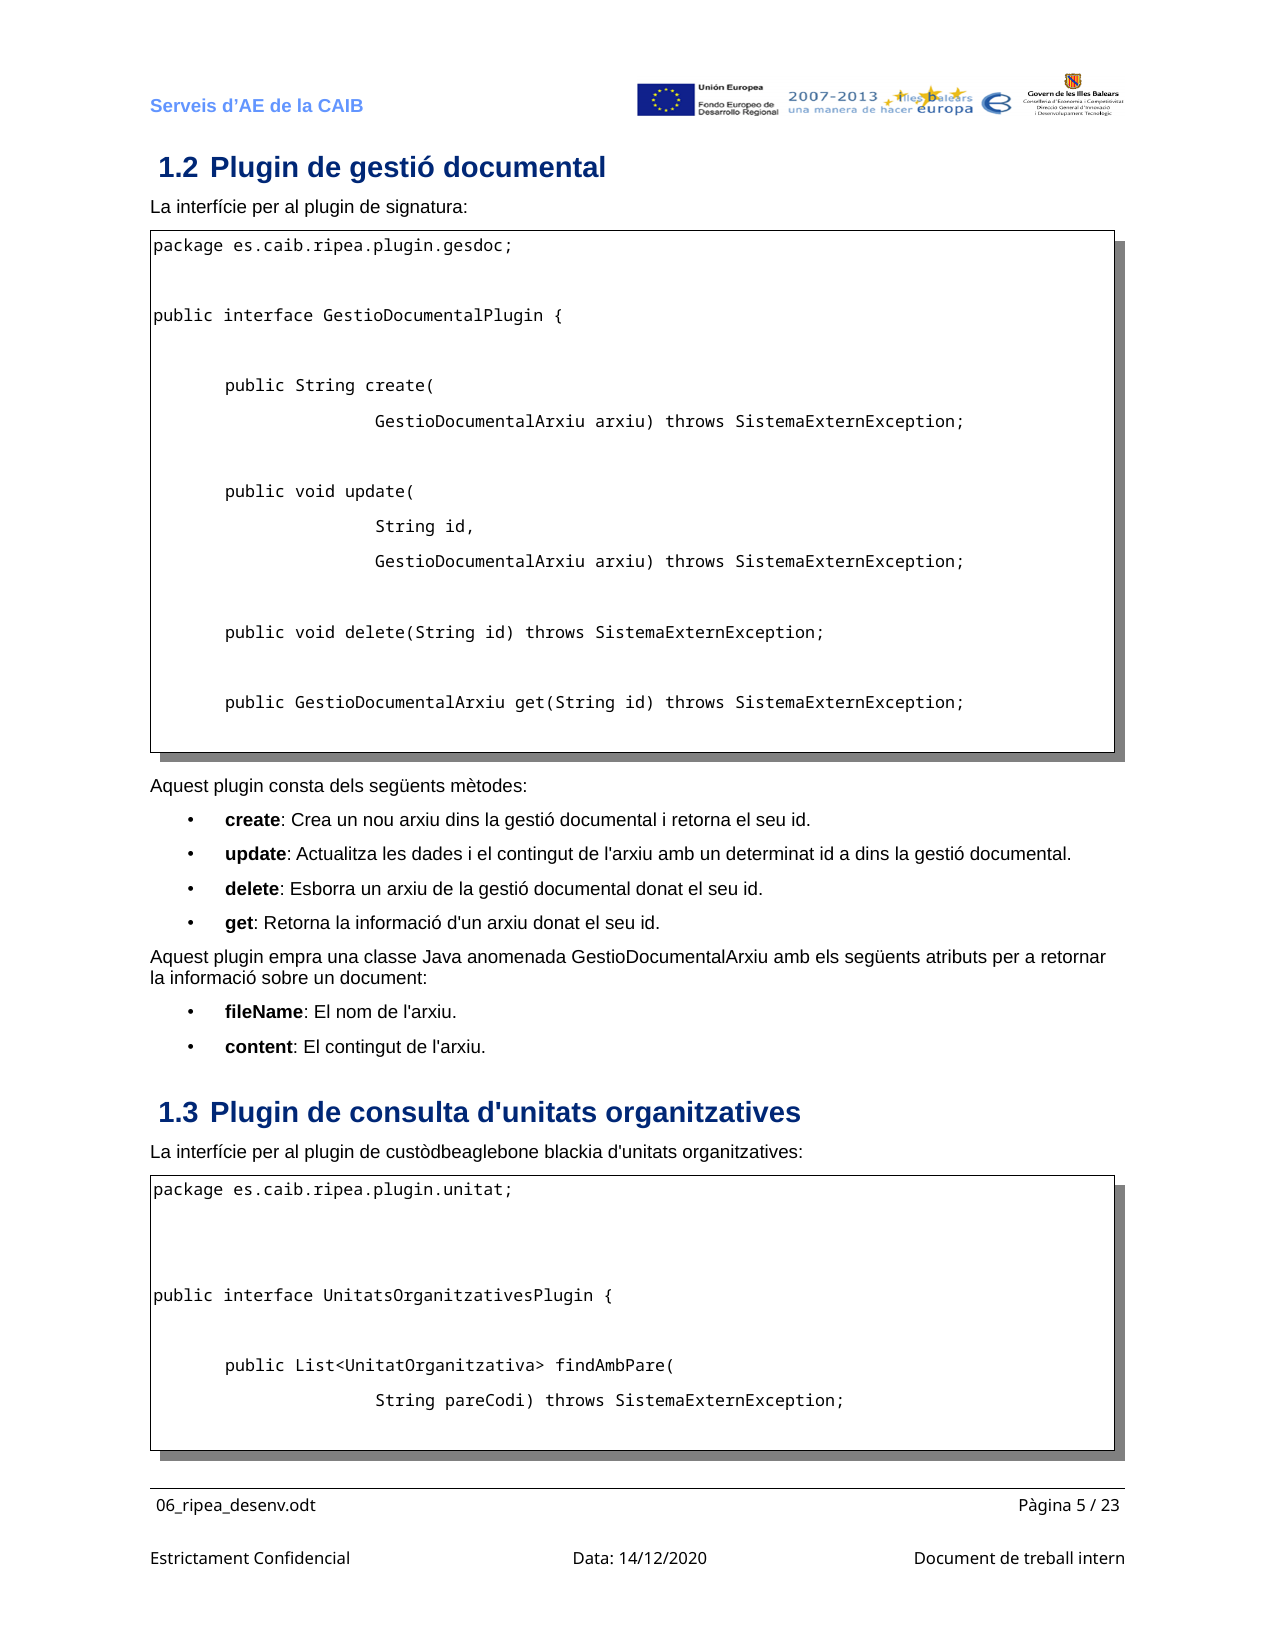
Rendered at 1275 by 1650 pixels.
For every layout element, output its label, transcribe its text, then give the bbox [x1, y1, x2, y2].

text public void delete(String id) throws SistemaExternException; [151, 617, 1114, 643]
text package es.caib.ripea.plugin.unitat; [151, 1176, 1114, 1200]
text La interfície per al plugin de signatura: [150, 196, 1125, 218]
text Aquest plugin empra una classe Java anomenada GestioDocumentalArxiu amb els següents atributs per a retornar la informació sobre un document: [150, 946, 1125, 989]
list update: Actualitza les dades i el contingut de l'arxiu amb un determinat id a dins la gestió documental. [187, 843, 1125, 865]
text La interfície per al plugin de custòdbeaglebone blackia d'unitats organitzatives: [150, 1141, 1125, 1162]
text public void update( [151, 477, 1114, 502]
subtitle Plugin de consulta d'unitats organitzatives [150, 1094, 1125, 1128]
text public List<UnitatOrganitzativa> findAmbPare( [151, 1351, 1114, 1376]
text public interface UnitatsOrganitzativesPlugin { [151, 1280, 1114, 1306]
list get: Retorna la informació d'un arxiu donat el seu id. [187, 911, 1125, 933]
list content: El contingut de l'arxiu. [187, 1035, 1125, 1057]
text public interface GestioDocumentalPlugin { [151, 301, 1114, 326]
text String pareCodi) throws SistemaExternException; [151, 1386, 1114, 1412]
list delete: Esborra un arxiu de la gestió documental donat el seu id. [187, 877, 1125, 899]
list create: Crea un nou arxiu dins la gestió documental i retorna el seu id. [187, 809, 1125, 831]
text Aquest plugin consta dels següents mètodes: [150, 775, 1125, 796]
text GestioDocumentalArxiu arxiu) throws SistemaExternException; [151, 406, 1114, 432]
text GestioDocumentalArxiu arxiu) throws SistemaExternException; [151, 547, 1114, 573]
text public GestioDocumentalArxiu get(String id) throws SistemaExternException; [151, 688, 1114, 713]
subtitle Plugin de gestió documental [150, 150, 1125, 183]
text public String create( [151, 371, 1114, 397]
list fileName: El nom de l'arxiu. [187, 1001, 1125, 1023]
text package es.caib.ripea.plugin.gesdoc; [151, 231, 1114, 256]
text String id, [151, 512, 1114, 537]
picture [636, 73, 1125, 116]
